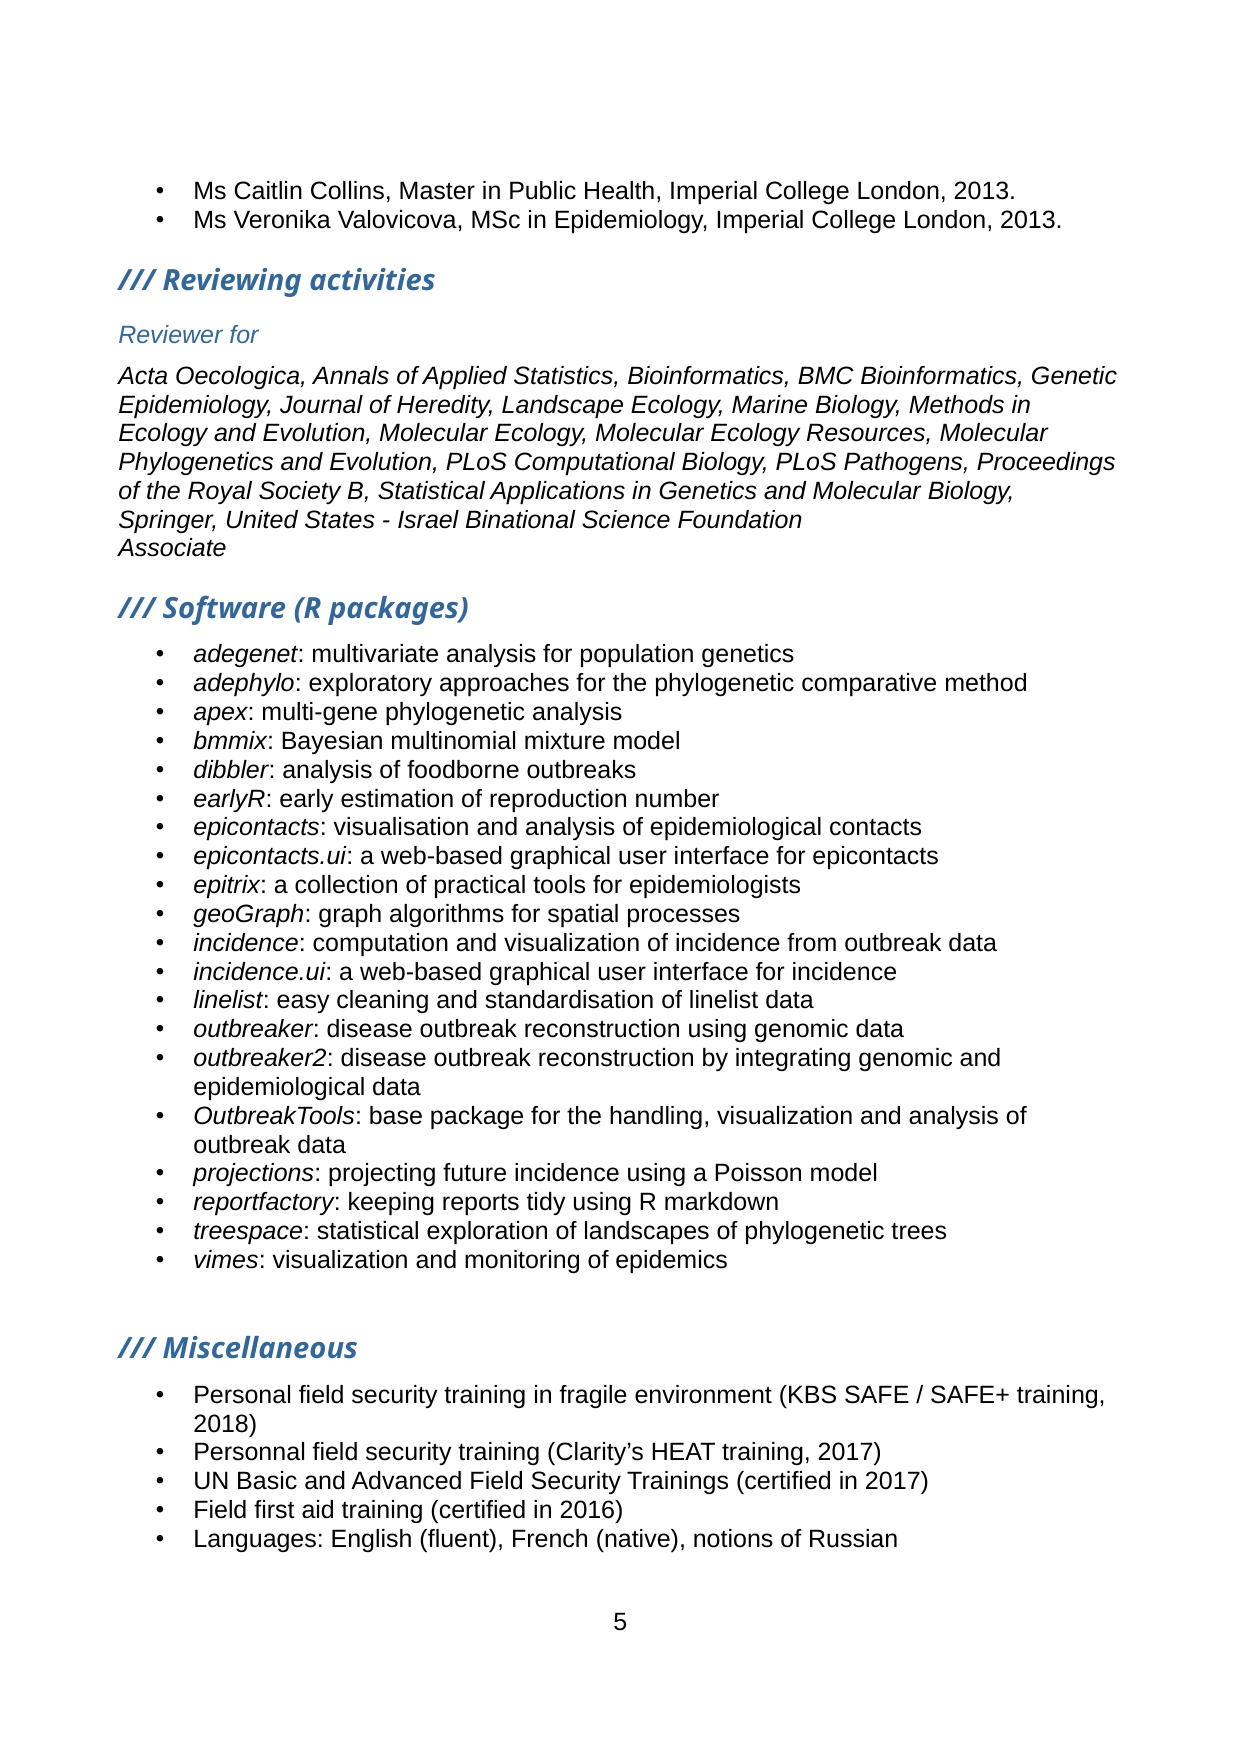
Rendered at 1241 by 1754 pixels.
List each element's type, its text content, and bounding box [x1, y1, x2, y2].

subtitle Reviewer for [118, 319, 1122, 348]
list adephylo: exploratory approaches for the phylogenetic comparative method [156, 668, 1122, 697]
list epicontacts: visualisation and analysis of epidemiological contacts [156, 812, 1122, 841]
list OutbreakTools: base package for the handling, visualization and analysis of outbreak data [156, 1101, 1122, 1158]
list epitrix: a collection of practical tools for epidemiologists [156, 870, 1122, 899]
list incidence: computation and visualization of incidence from outbreak data [156, 928, 1122, 957]
list apex: multi-gene phylogenetic analysis [156, 697, 1122, 726]
text Acta Oecologica, Annals of Applied Statistics, Bioinformatics, BMC Bioinformatics, Genetic Epidemiology, Journal of Heredity, Landscape Ecology, Marine Biology, Methods in Ecology and Evolution, Molecular Ecology, Molecular Ecology Resources, Molecular Phylogenetics and Evolution, PLoS Computational Biology, PLoS Pathogens, Proceedings of the Royal Society B, Statistical Applications in Genetics and Molecular Biology, Springer, United States - Israel Binational Science Foundation [118, 361, 1122, 533]
subtitle /// Software (R packages) [118, 587, 1122, 627]
list earlyR: early estimation of reproduction number [156, 783, 1122, 812]
list treespace: statistical exploration of landscapes of phylogenetic trees [156, 1216, 1122, 1245]
list Personal field security training in fragile environment (KBS SAFE / SAFE+ training, 2018) [156, 1380, 1122, 1437]
list Ms Caitlin Collins, Master in Public Health, Imperial College London, 2013. [156, 176, 1122, 205]
list UN Basic and Advanced Field Security Trainings (certified in 2017) [156, 1466, 1122, 1495]
list projections: projecting future incidence using a Poisson model [156, 1158, 1122, 1187]
list outbreaker2: disease outbreak reconstruction by integrating genomic and epidemiological data [156, 1043, 1122, 1101]
list Field first aid training (certified in 2016) [156, 1495, 1122, 1524]
subtitle /// Miscellaneous [118, 1328, 1122, 1367]
list reportfactory: keeping reports tidy using R markdown [156, 1187, 1122, 1216]
list dibbler: analysis of foodborne outbreaks [156, 755, 1122, 783]
list outbreaker: disease outbreak reconstruction using genomic data [156, 1014, 1122, 1043]
list geoGraph: graph algorithms for spatial processes [156, 899, 1122, 928]
list bmmix: Bayesian multinomial mixture model [156, 726, 1122, 755]
list Ms Veronika Valovicova, MSc in Epidemiology, Imperial College London, 2013. [156, 205, 1122, 234]
list Languages: English (fluent), French (native), notions of Russian [156, 1524, 1122, 1553]
list vimes: visualization and monitoring of epidemics [156, 1245, 1122, 1303]
subtitle /// Reviewing activities [118, 259, 1122, 299]
list incidence.ui: a web-based graphical user interface for incidence [156, 957, 1122, 986]
list adegenet: multivariate analysis for population genetics [156, 639, 1122, 668]
list epicontacts.ui: a web-based graphical user interface for epicontacts [156, 841, 1122, 870]
text Associate [118, 533, 1122, 562]
list Personnal field security training (Clarity’s HEAT training, 2017) [156, 1437, 1122, 1466]
list linelist: easy cleaning and standardisation of linelist data [156, 986, 1122, 1014]
